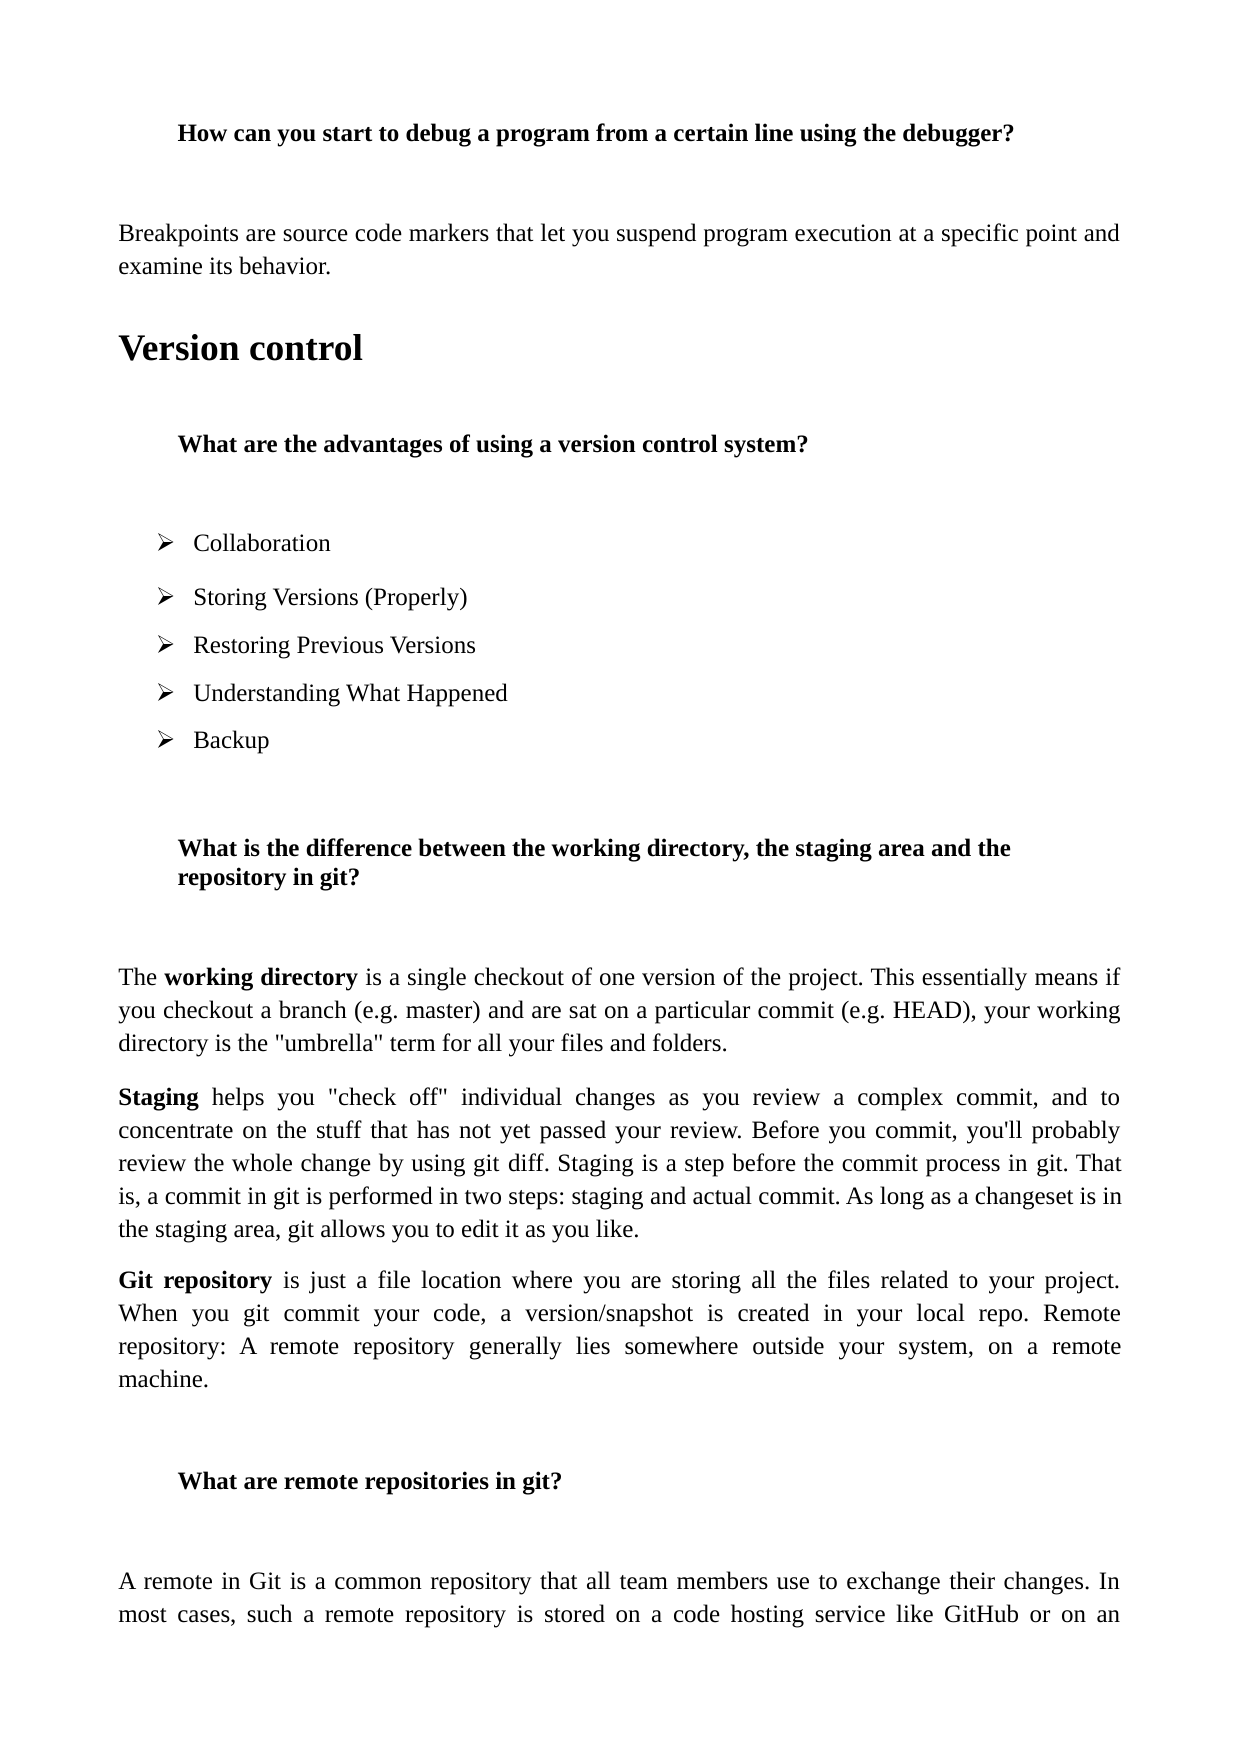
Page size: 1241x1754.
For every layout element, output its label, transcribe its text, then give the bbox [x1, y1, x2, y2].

text What is the difference between the working directory, the staging area and the repository in git? [177, 833, 1063, 891]
list Storing Versions (Properly) [156, 582, 1122, 611]
text What are the advantages of using a version control system? [177, 429, 1063, 458]
text Git repository is just a file location where you are storing all the files related to your project. When you git commit your code, a version/snapshot is created in your local repo. Remote repository: A remote repository generally lies somewhere outside your system, on a remote machine. [118, 1265, 1122, 1393]
text Breakpoints are source code markers that let you suspend program execution at a specific point and examine its behavior. [118, 218, 1122, 279]
subtitle Version control [118, 326, 1122, 369]
text What are remote repositories in git? [177, 1466, 1063, 1495]
text The working directory is a single checkout of one version of the project. This essentially means if you checkout a branch (e.g. master) and are sat on a particular commit (e.g. HEAD), your working directory is the "umbrella" term for all your files and folders. [118, 962, 1122, 1057]
text A remote in Git is a common repository that all team members use to exchange their changes. In most cases, such a remote repository is stored on a code hosting service like GitHub or on an [118, 1566, 1122, 1627]
list Collaboration [156, 528, 1122, 557]
list Backup [156, 725, 1122, 754]
list Restoring Previous Versions [156, 630, 1122, 659]
list Understanding What Happened [156, 678, 1122, 706]
text How can you start to debug a program from a certain line using the debugger? [177, 118, 1063, 147]
text Staging helps you "check off" individual changes as you review a complex commit, and to concentrate on the stuff that has not yet passed your review. Before you commit, you'll probably review the whole change by using git diff. Staging is a step before the commit process in git. That is, a commit in git is performed in two steps: staging and actual commit. As long as a changeset is in the staging area, git allows you to edit it as you like. [118, 1082, 1122, 1243]
